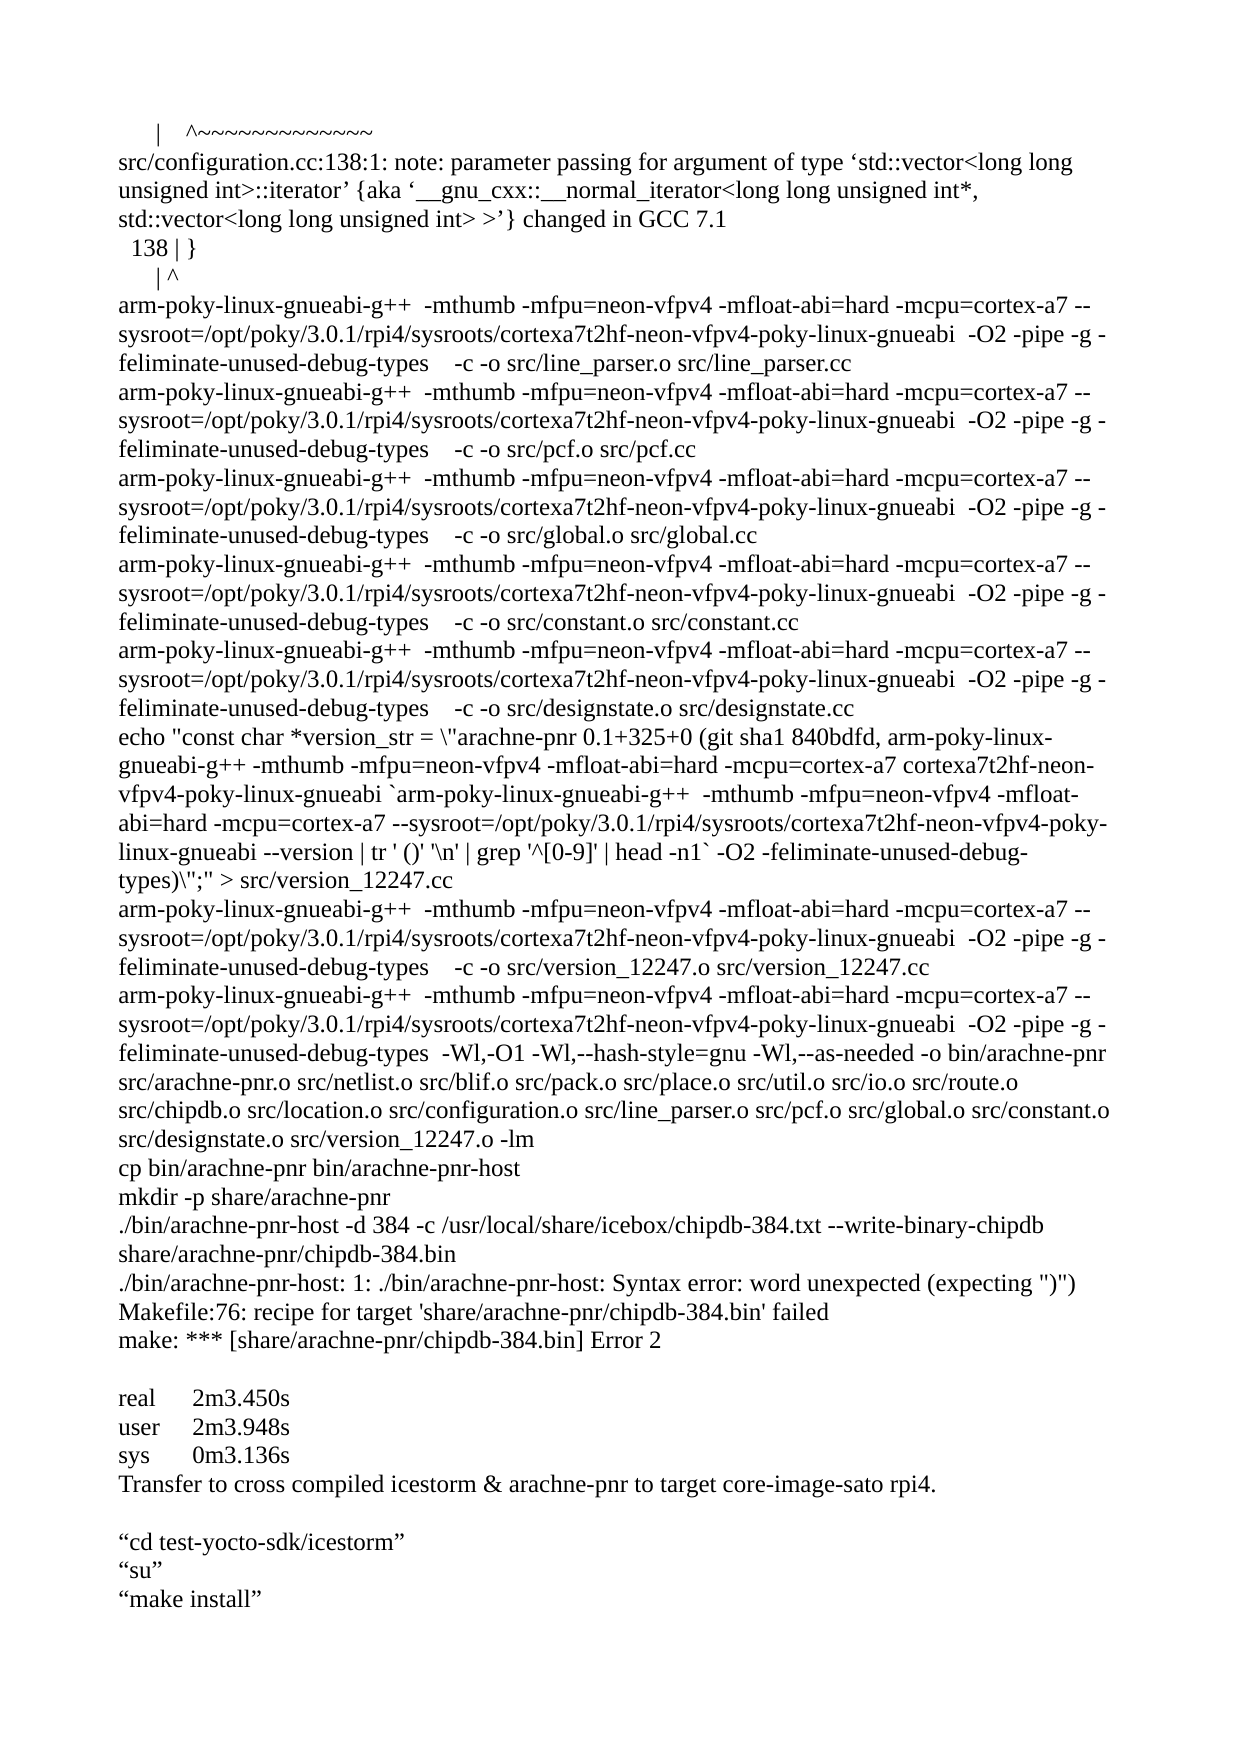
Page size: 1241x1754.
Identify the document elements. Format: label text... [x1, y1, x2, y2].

text | ^ [118, 262, 1122, 291]
text arm-poky-linux-gnueabi-g++ -mthumb -mfpu=neon-vfpv4 -mfloat-abi=hard -mcpu=cortex-a7 --sysroot=/opt/poky/3.0.1/rpi4/sysroots/cortexa7t2hf-neon-vfpv4-poky-linux-gnueabi -O2 -pipe -g -feliminate-unused-debug-types -Wl,-O1 -Wl,--hash-style=gnu -Wl,--as-needed -o bin/arachne-pnr src/arachne-pnr.o src/netlist.o src/blif.o src/pack.o src/place.o src/util.o src/io.o src/route.o src/chipdb.o src/location.o src/configuration.o src/line_parser.o src/pcf.o src/global.o src/constant.o src/designstate.o src/version_12247.o -lm [118, 981, 1122, 1153]
text 138 | } [118, 233, 1122, 262]
text “make install” [118, 1584, 1122, 1613]
text arm-poky-linux-gnueabi-g++ -mthumb -mfpu=neon-vfpv4 -mfloat-abi=hard -mcpu=cortex-a7 --sysroot=/opt/poky/3.0.1/rpi4/sysroots/cortexa7t2hf-neon-vfpv4-poky-linux-gnueabi -O2 -pipe -g -feliminate-unused-debug-types -c -o src/designstate.o src/designstate.cc [118, 636, 1122, 722]
text user 2m3.948s [118, 1412, 1122, 1441]
text make: *** [share/arachne-pnr/chipdb-384.bin] Error 2 [118, 1326, 1122, 1354]
text ./bin/arachne-pnr-host -d 384 -c /usr/local/share/icebox/chipdb-384.txt --write-binary-chipdb share/arachne-pnr/chipdb-384.bin [118, 1211, 1122, 1268]
text arm-poky-linux-gnueabi-g++ -mthumb -mfpu=neon-vfpv4 -mfloat-abi=hard -mcpu=cortex-a7 --sysroot=/opt/poky/3.0.1/rpi4/sysroots/cortexa7t2hf-neon-vfpv4-poky-linux-gnueabi -O2 -pipe -g -feliminate-unused-debug-types -c -o src/global.o src/global.cc [118, 463, 1122, 549]
text mkdir -p share/arachne-pnr [118, 1182, 1122, 1211]
text “su” [118, 1556, 1122, 1584]
text arm-poky-linux-gnueabi-g++ -mthumb -mfpu=neon-vfpv4 -mfloat-abi=hard -mcpu=cortex-a7 --sysroot=/opt/poky/3.0.1/rpi4/sysroots/cortexa7t2hf-neon-vfpv4-poky-linux-gnueabi -O2 -pipe -g -feliminate-unused-debug-types -c -o src/pcf.o src/pcf.cc [118, 377, 1122, 463]
text cp bin/arachne-pnr bin/arachne-pnr-host [118, 1153, 1122, 1182]
text arm-poky-linux-gnueabi-g++ -mthumb -mfpu=neon-vfpv4 -mfloat-abi=hard -mcpu=cortex-a7 --sysroot=/opt/poky/3.0.1/rpi4/sysroots/cortexa7t2hf-neon-vfpv4-poky-linux-gnueabi -O2 -pipe -g -feliminate-unused-debug-types -c -o src/line_parser.o src/line_parser.cc [118, 291, 1122, 377]
text sys 0m3.136s [118, 1441, 1122, 1469]
text Transfer to cross compiled icestorm & arachne-pnr to target core-image-sato rpi4. [118, 1469, 1122, 1498]
text ./bin/arachne-pnr-host: 1: ./bin/arachne-pnr-host: Syntax error: word unexpected (expecting ")") [118, 1268, 1122, 1297]
text real 2m3.450s [118, 1383, 1122, 1412]
text echo "const char *version_str = \"arachne-pnr 0.1+325+0 (git sha1 840bdfd, arm-poky-linux-gnueabi-g++ -mthumb -mfpu=neon-vfpv4 -mfloat-abi=hard -mcpu=cortex-a7 cortexa7t2hf-neon-vfpv4-poky-linux-gnueabi `arm-poky-linux-gnueabi-g++ -mthumb -mfpu=neon-vfpv4 -mfloat-abi=hard -mcpu=cortex-a7 --sysroot=/opt/poky/3.0.1/rpi4/sysroots/cortexa7t2hf-neon-vfpv4-poky-linux-gnueabi --version | tr ' ()' '\n' | grep '^[0-9]' | head -n1` -O2 -feliminate-unused-debug-types)\";" > src/version_12247.cc [118, 722, 1122, 894]
text “cd test-yocto-sdk/icestorm” [118, 1527, 1122, 1556]
text arm-poky-linux-gnueabi-g++ -mthumb -mfpu=neon-vfpv4 -mfloat-abi=hard -mcpu=cortex-a7 --sysroot=/opt/poky/3.0.1/rpi4/sysroots/cortexa7t2hf-neon-vfpv4-poky-linux-gnueabi -O2 -pipe -g -feliminate-unused-debug-types -c -o src/version_12247.o src/version_12247.cc [118, 894, 1122, 981]
text src/configuration.cc:138:1: note: parameter passing for argument of type ‘std::vector<long long unsigned int>::iterator’ {aka ‘__gnu_cxx::__normal_iterator<long long unsigned int*, std::vector<long long unsigned int> >’} changed in GCC 7.1 [118, 147, 1122, 233]
text | ^~~~~~~~~~~~~~ [118, 118, 1122, 147]
text arm-poky-linux-gnueabi-g++ -mthumb -mfpu=neon-vfpv4 -mfloat-abi=hard -mcpu=cortex-a7 --sysroot=/opt/poky/3.0.1/rpi4/sysroots/cortexa7t2hf-neon-vfpv4-poky-linux-gnueabi -O2 -pipe -g -feliminate-unused-debug-types -c -o src/constant.o src/constant.cc [118, 549, 1122, 636]
text Makefile:76: recipe for target 'share/arachne-pnr/chipdb-384.bin' failed [118, 1297, 1122, 1326]
